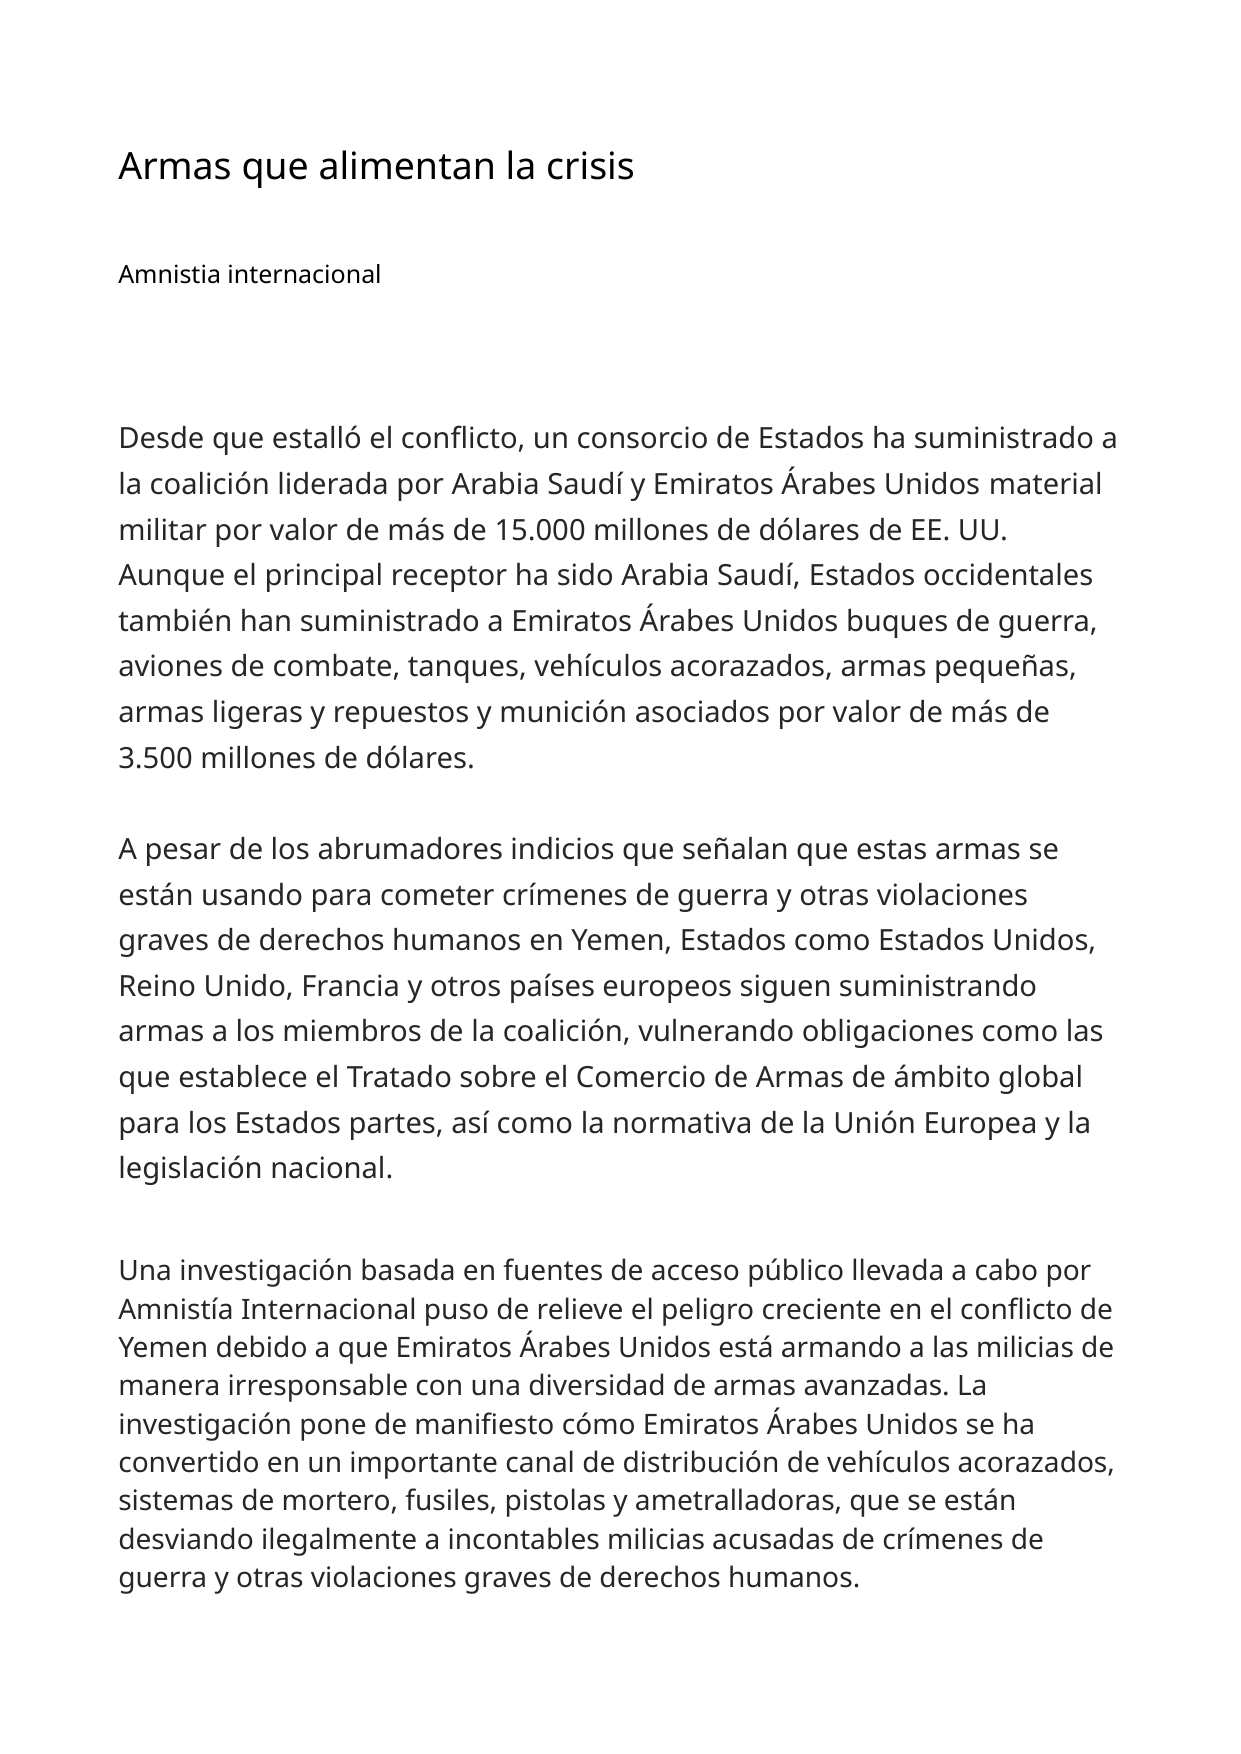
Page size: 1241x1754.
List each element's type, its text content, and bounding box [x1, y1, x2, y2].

subtitle Armas que alimentan la crisis [118, 139, 1122, 190]
text Amnistia internacional [118, 256, 1122, 290]
text Una investigación basada en fuentes de acceso público llevada a cabo por Amnistía Internacional puso de relieve el peligro creciente en el conflicto de Yemen debido a que Emiratos Árabes Unidos está armando a las milicias de manera irresponsable con una diversidad de armas avanzadas. La investigación pone de manifiesto cómo Emiratos Árabes Unidos se ha convertido en un importante canal de distribución de vehículos acorazados, sistemas de mortero, fusiles, pistolas y ametralladoras, que se están desviando ilegalmente a incontables milicias acusadas de crímenes de guerra y otras violaciones graves de derechos humanos. [118, 1251, 1122, 1624]
text Desde que estalló el conflicto, un consorcio de Estados ha suministrado a la coalición liderada por Arabia Saudí y Emiratos Árabes Unidos material militar por valor de más de 15.000 millones de dólares de EE. UU. Aunque el principal receptor ha sido Arabia Saudí, Estados occidentales también han suministrado a Emiratos Árabes Unidos buques de guerra, aviones de combate, tanques, vehículos acorazados, armas pequeñas, armas ligeras y repuestos y munición asociados por valor de más de 3.500 millones de dólares. A pesar de los abrumadores indicios que señalan que estas armas se están usando para cometer crímenes de guerra y otras violaciones graves de derechos humanos en Yemen, Estados como Estados Unidos, Reino Unido, Francia y otros países europeos siguen suministrando armas a los miembros de la coalición, vulnerando obligaciones como las que establece el Tratado sobre el Comercio de Armas de ámbito global para los Estados partes, así como la normativa de la Unión Europea y la legislación nacional. [118, 417, 1122, 1187]
